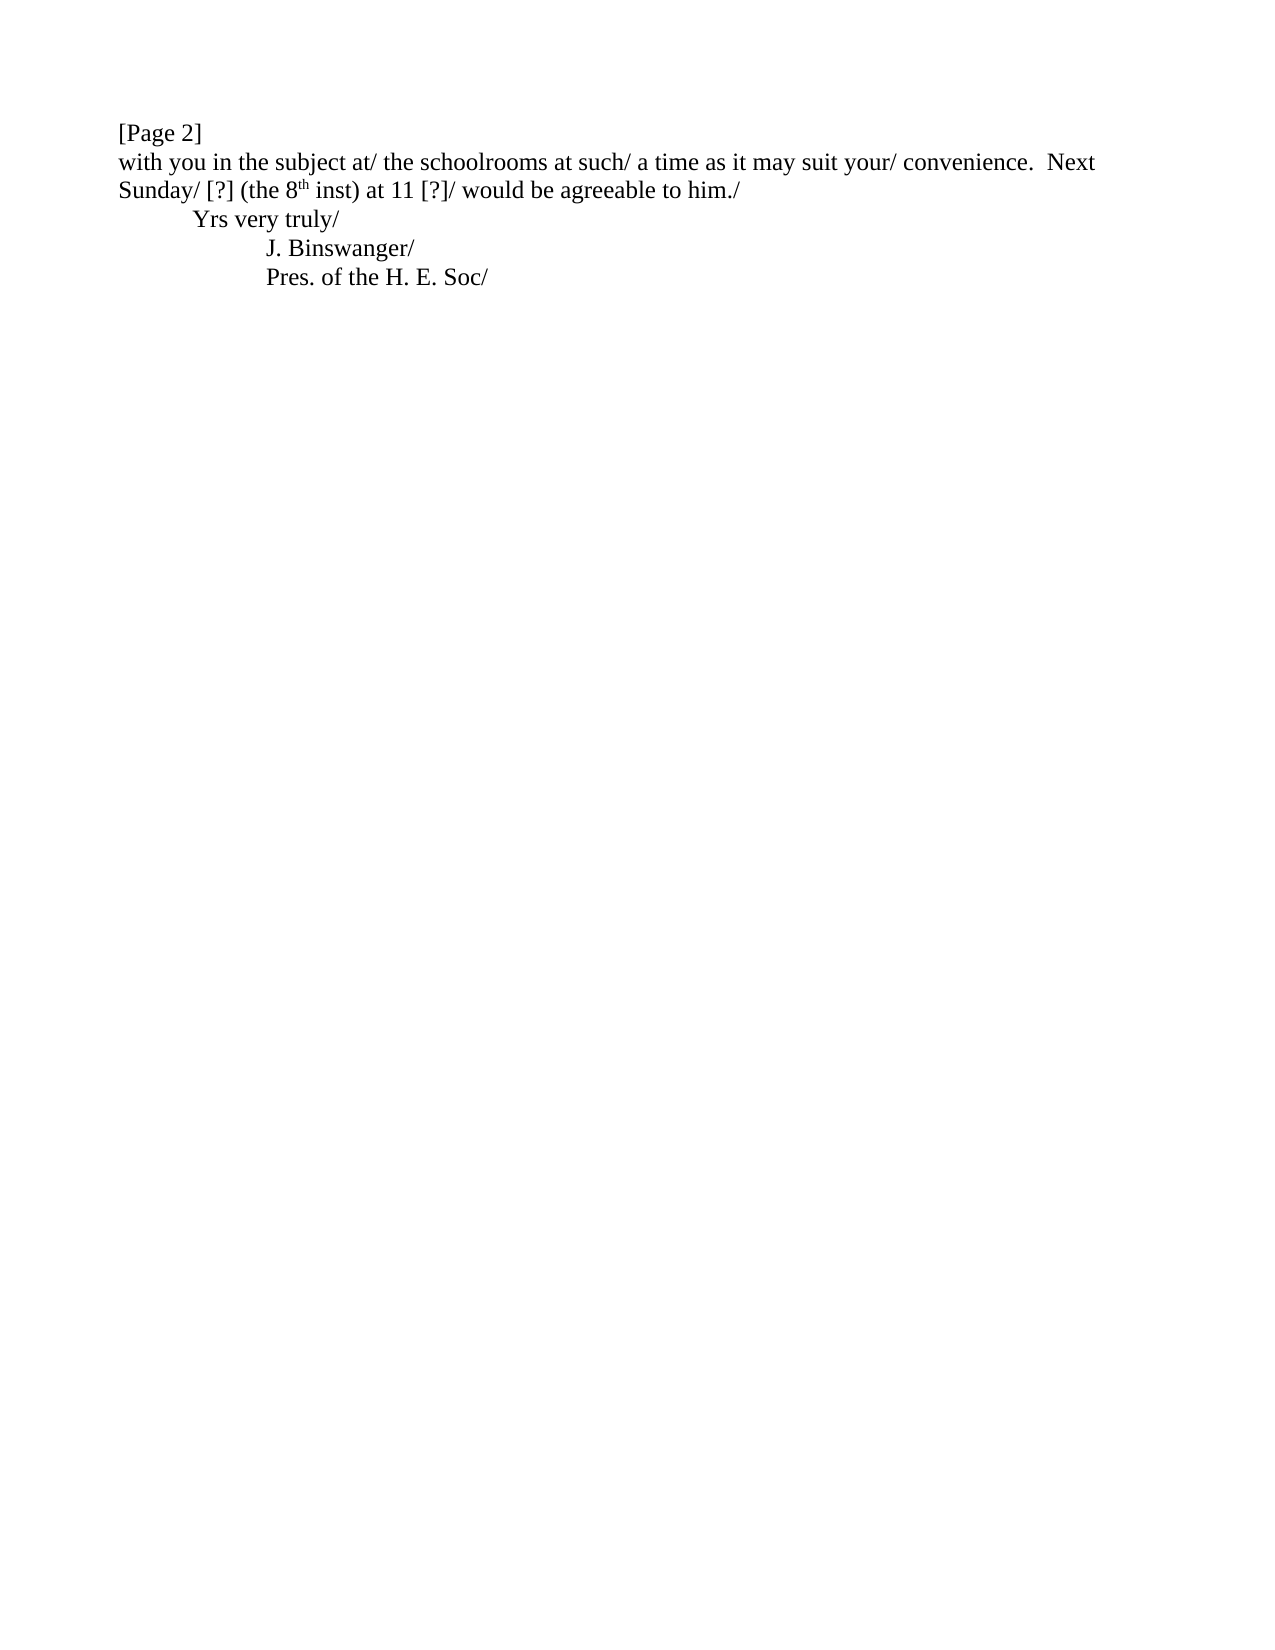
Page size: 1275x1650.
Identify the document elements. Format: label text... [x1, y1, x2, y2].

text Yrs very truly/ [118, 204, 1157, 233]
text Pres. of the H. E. Soc/ [118, 262, 1157, 291]
text with you in the subject at/ the schoolrooms at such/ a time as it may suit your/ convenience. Next Sunday/ [?] (the 8th inst) at 11 [?]/ would be agreeable to him./ [118, 147, 1157, 204]
text J. Binswanger/ [118, 233, 1157, 262]
text [Page 2] [118, 118, 1157, 147]
